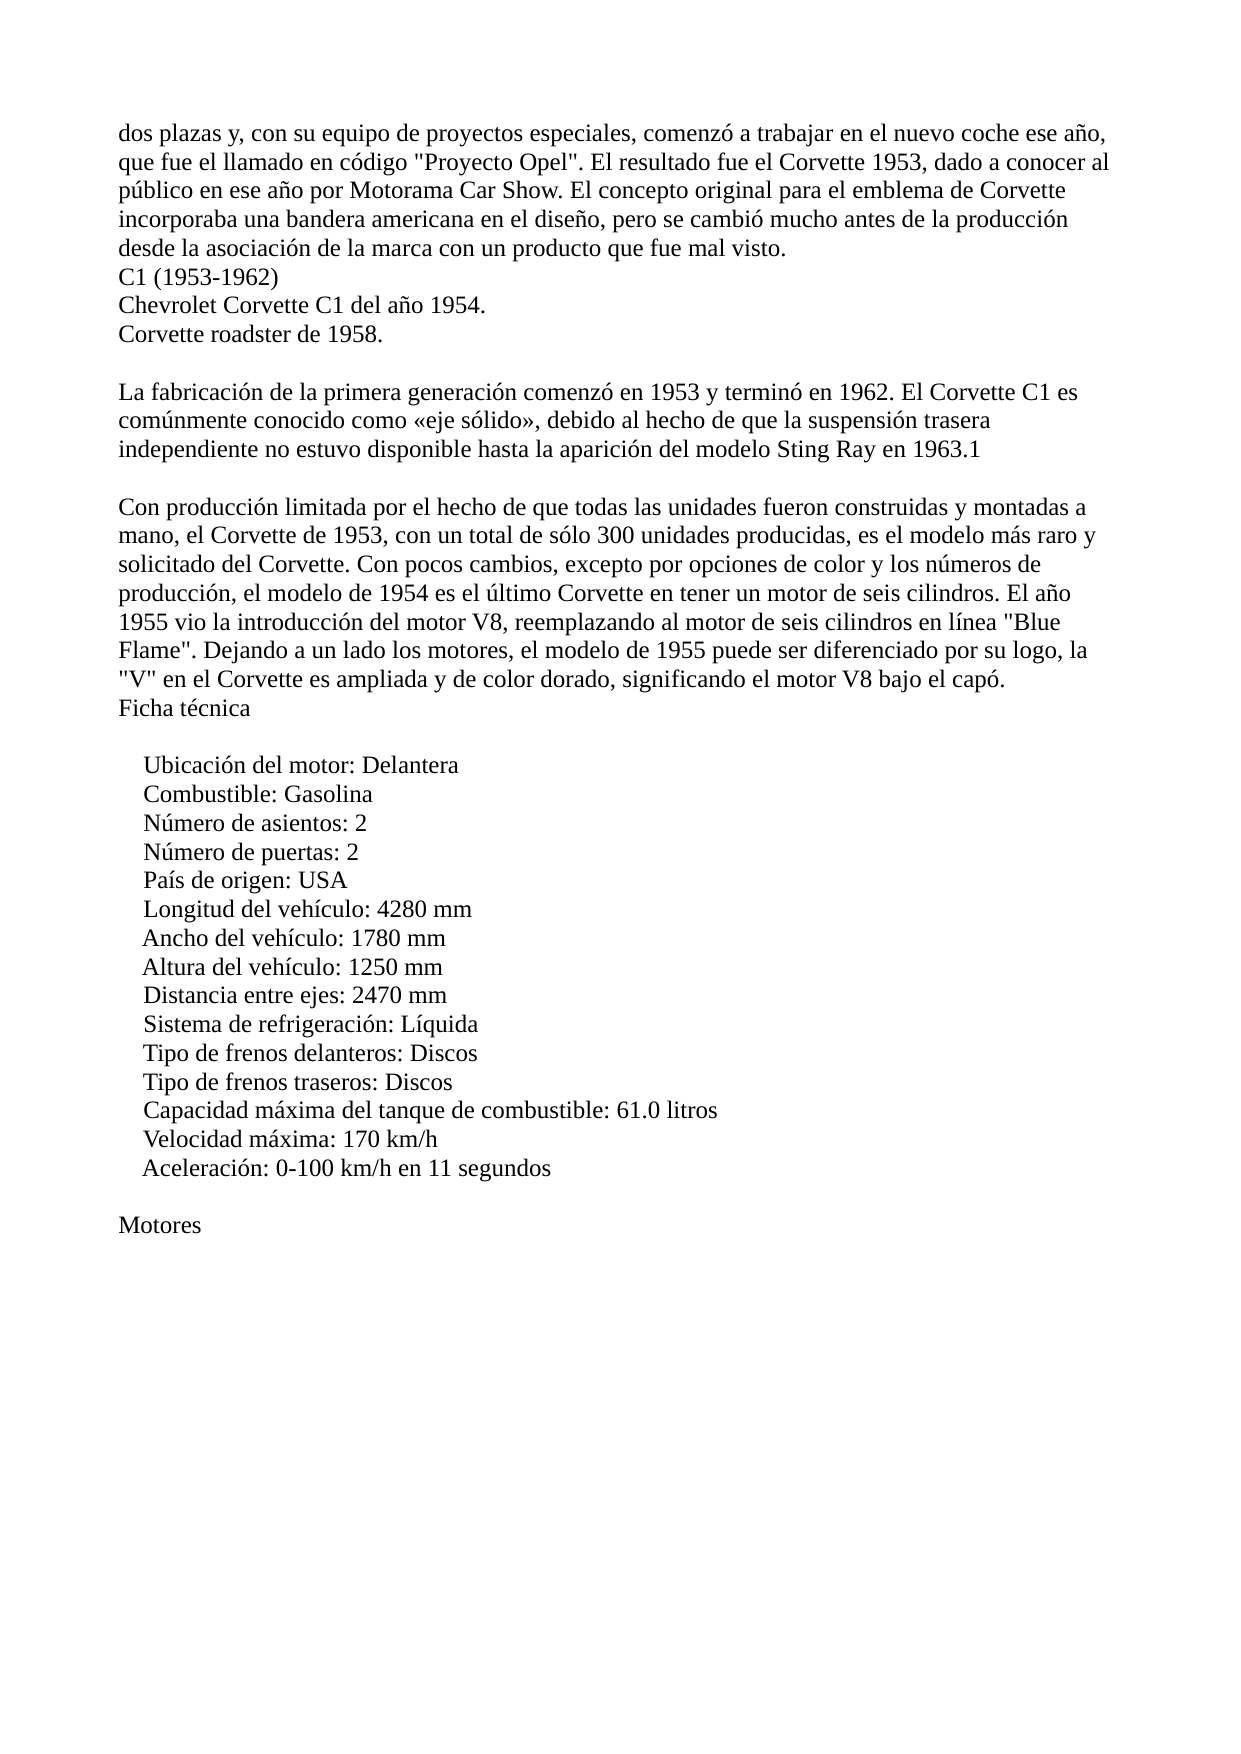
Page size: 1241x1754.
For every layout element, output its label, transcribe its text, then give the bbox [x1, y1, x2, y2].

text Número de asientos: 2 [118, 808, 1122, 837]
text Sistema de refrigeración: Líquida [118, 1009, 1122, 1038]
text Velocidad máxima: 170 km/h [118, 1124, 1122, 1153]
text Distancia entre ejes: 2470 mm [118, 981, 1122, 1009]
text Motores [118, 1211, 1122, 1239]
text Altura del vehículo: 1250 mm [118, 952, 1122, 981]
text dos plazas y, con su equipo de proyectos especiales, comenzó a trabajar en el nuevo coche ese año, que fue el llamado en código "Proyecto Opel". El resultado fue el Corvette 1953, dado a conocer al público en ese año por Motorama Car Show. El concepto original para el emblema de Corvette incorporaba una bandera americana en el diseño, pero se cambió mucho antes de la producción desde la asociación de la marca con un producto que fue mal visto. [118, 118, 1122, 262]
text C1 (1953-1962) [118, 262, 1122, 291]
text País de origen: USA [118, 866, 1122, 894]
text La fabricación de la primera generación comenzó en 1953 y terminó en 1962. El Corvette C1 es comúnmente conocido como «eje sólido», debido al hecho de que la suspensión trasera independiente no estuvo disponible hasta la aparición del modelo Sting Ray en 1963.1​ [118, 377, 1122, 463]
text Longitud del vehículo: 4280 mm [118, 894, 1122, 923]
text Con producción limitada por el hecho de que todas las unidades fueron construidas y montadas a mano, el Corvette de 1953, con un total de sólo 300 unidades producidas, es el modelo más raro y solicitado del Corvette. Con pocos cambios, excepto por opciones de color y los números de producción, el modelo de 1954 es el último Corvette en tener un motor de seis cilindros. El año 1955 vio la introducción del motor V8, reemplazando al motor de seis cilindros en línea "Blue Flame". Dejando a un lado los motores, el modelo de 1955 puede ser diferenciado por su logo, la "V" en el Corvette es ampliada y de color dorado, significando el motor V8 bajo el capó. [118, 492, 1122, 693]
text Número de puertas: 2 [118, 837, 1122, 866]
text Ancho del vehículo: 1780 mm [118, 923, 1122, 952]
text Ubicación del motor: Delantera [118, 751, 1122, 779]
text Combustible: Gasolina [118, 779, 1122, 808]
text Tipo de frenos delanteros: Discos [118, 1038, 1122, 1067]
text Chevrolet Corvette C1 del año 1954. [118, 291, 1122, 319]
text Aceleración: 0-100 km/h en 11 segundos [118, 1153, 1122, 1182]
text Tipo de frenos traseros: Discos [118, 1067, 1122, 1096]
text Corvette roadster de 1958. [118, 319, 1122, 348]
text Capacidad máxima del tanque de combustible: 61.0 litros [118, 1096, 1122, 1124]
text Ficha técnica [118, 693, 1122, 722]
